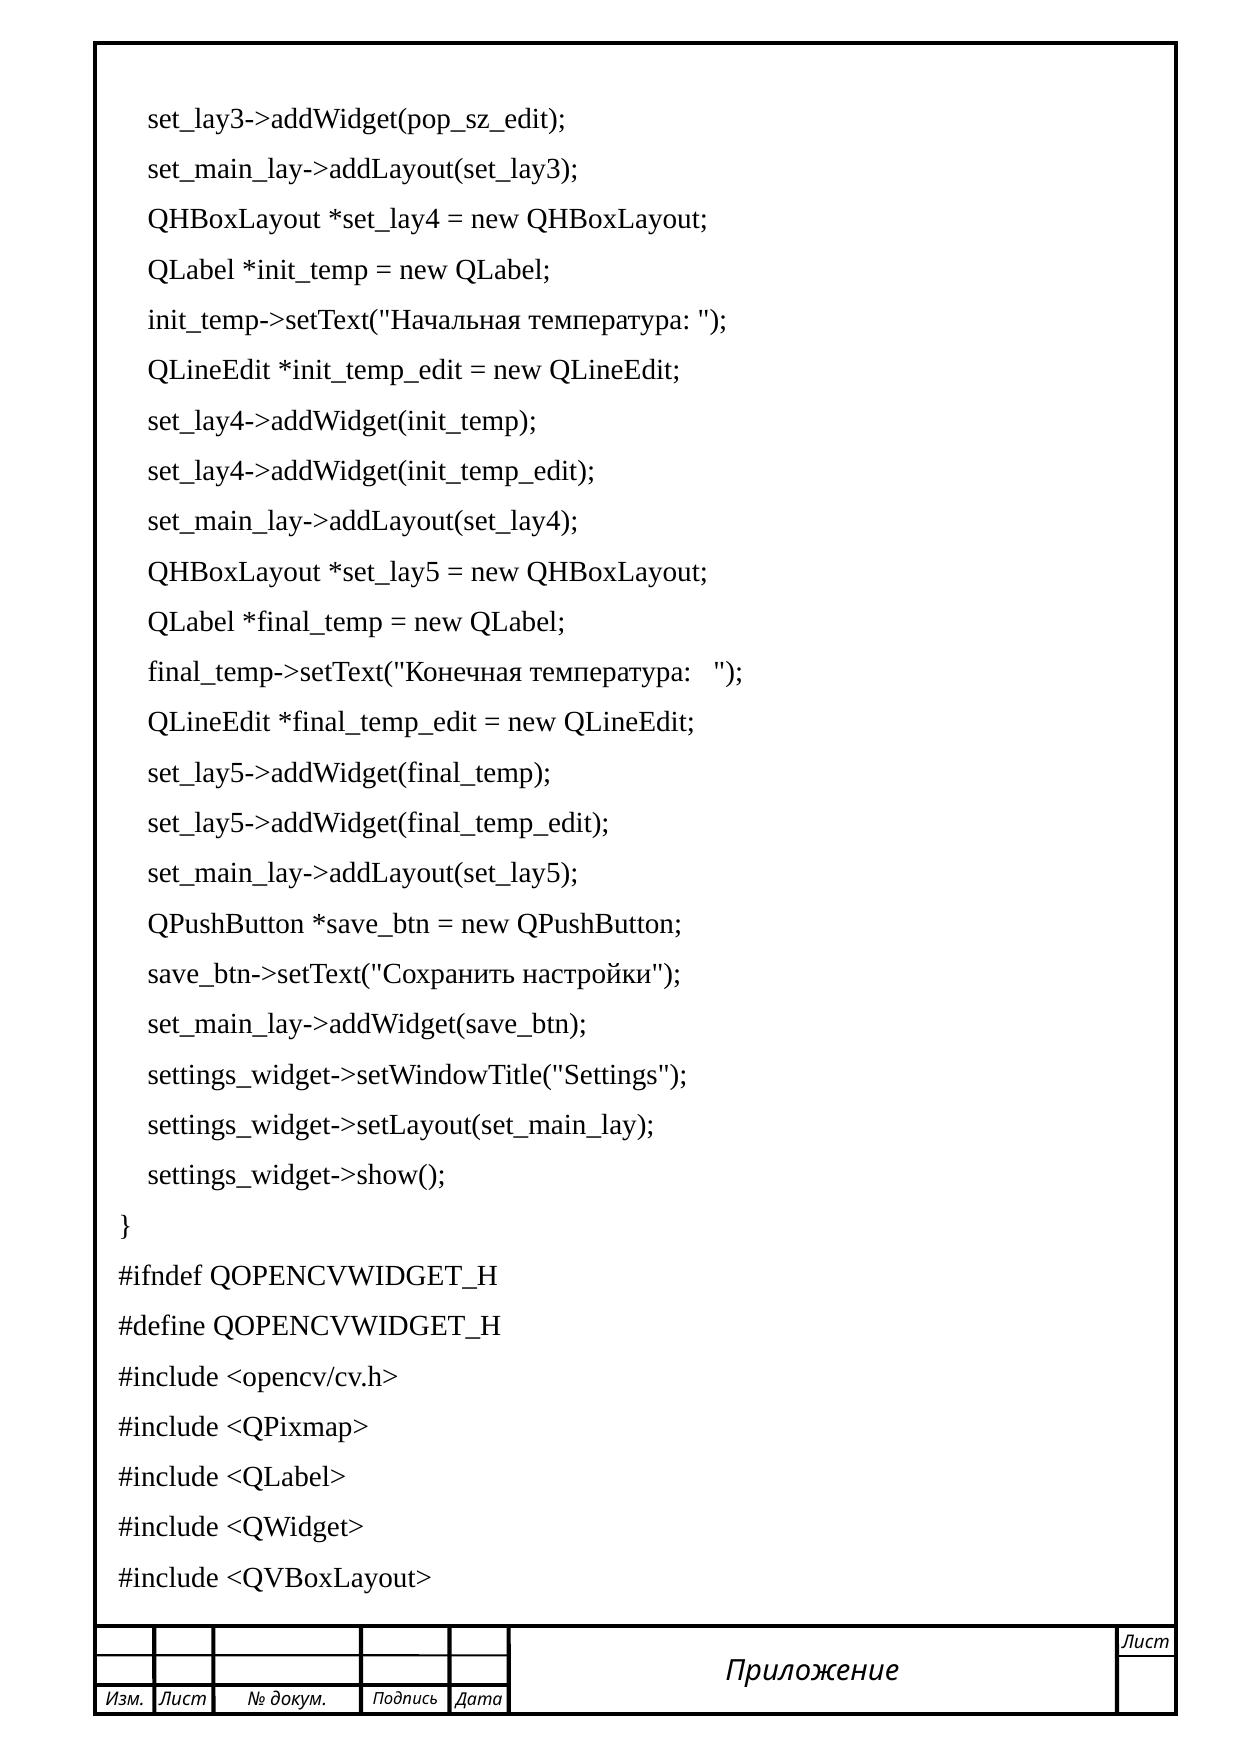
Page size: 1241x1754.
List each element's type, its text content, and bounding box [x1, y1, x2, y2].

text QHBoxLayout *set_lay5 = new QHBoxLayout; [118, 554, 1122, 587]
text set_lay5->addWidget(final_temp); [118, 755, 1122, 788]
text settings_widget->setWindowTitle("Settings"); [118, 1057, 1122, 1090]
text set_lay4->addWidget(init_temp_edit); [118, 453, 1122, 487]
text settings_widget->show(); [118, 1157, 1122, 1191]
text QPushButton *save_btn = new QPushButton; [118, 906, 1122, 939]
text set_lay3->addWidget(pop_sz_edit); [118, 101, 1122, 134]
text settings_widget->setLayout(set_main_lay); [118, 1107, 1122, 1141]
text QLabel *init_temp = new QLabel; [118, 252, 1122, 285]
text final_temp->setText("Конечная температура: "); [118, 654, 1122, 688]
text #include <QLabel> [118, 1459, 1122, 1493]
text QLineEdit *init_temp_edit = new QLineEdit; [118, 352, 1122, 386]
text set_main_lay->addLayout(set_lay3); [118, 151, 1122, 185]
text set_main_lay->addLayout(set_lay4); [118, 503, 1122, 537]
text QLineEdit *final_temp_edit = new QLineEdit; [118, 704, 1122, 738]
text set_main_lay->addLayout(set_lay5); [118, 856, 1122, 889]
text #include <QWidget> [118, 1509, 1122, 1543]
text init_temp->setText("Начальная температура: "); [118, 302, 1122, 336]
text set_lay4->addWidget(init_temp); [118, 403, 1122, 436]
text QLabel *final_temp = new QLabel; [118, 604, 1122, 637]
text set_lay5->addWidget(final_temp_edit); [118, 805, 1122, 839]
text save_btn->setText("Сохранить настройки"); [118, 956, 1122, 990]
text set_main_lay->addWidget(save_btn); [118, 1006, 1122, 1040]
text } [118, 1208, 1122, 1241]
text #ifndef QOPENCVWIDGET_H [118, 1258, 1122, 1292]
text #define QOPENCVWIDGET_H [118, 1308, 1122, 1342]
text #include <opencv/cv.h> [118, 1359, 1122, 1392]
text QHBoxLayout *set_lay4 = new QHBoxLayout; [118, 201, 1122, 235]
text #include <QVBoxLayout> [118, 1560, 1122, 1593]
text #include <QPixmap> [118, 1409, 1122, 1442]
